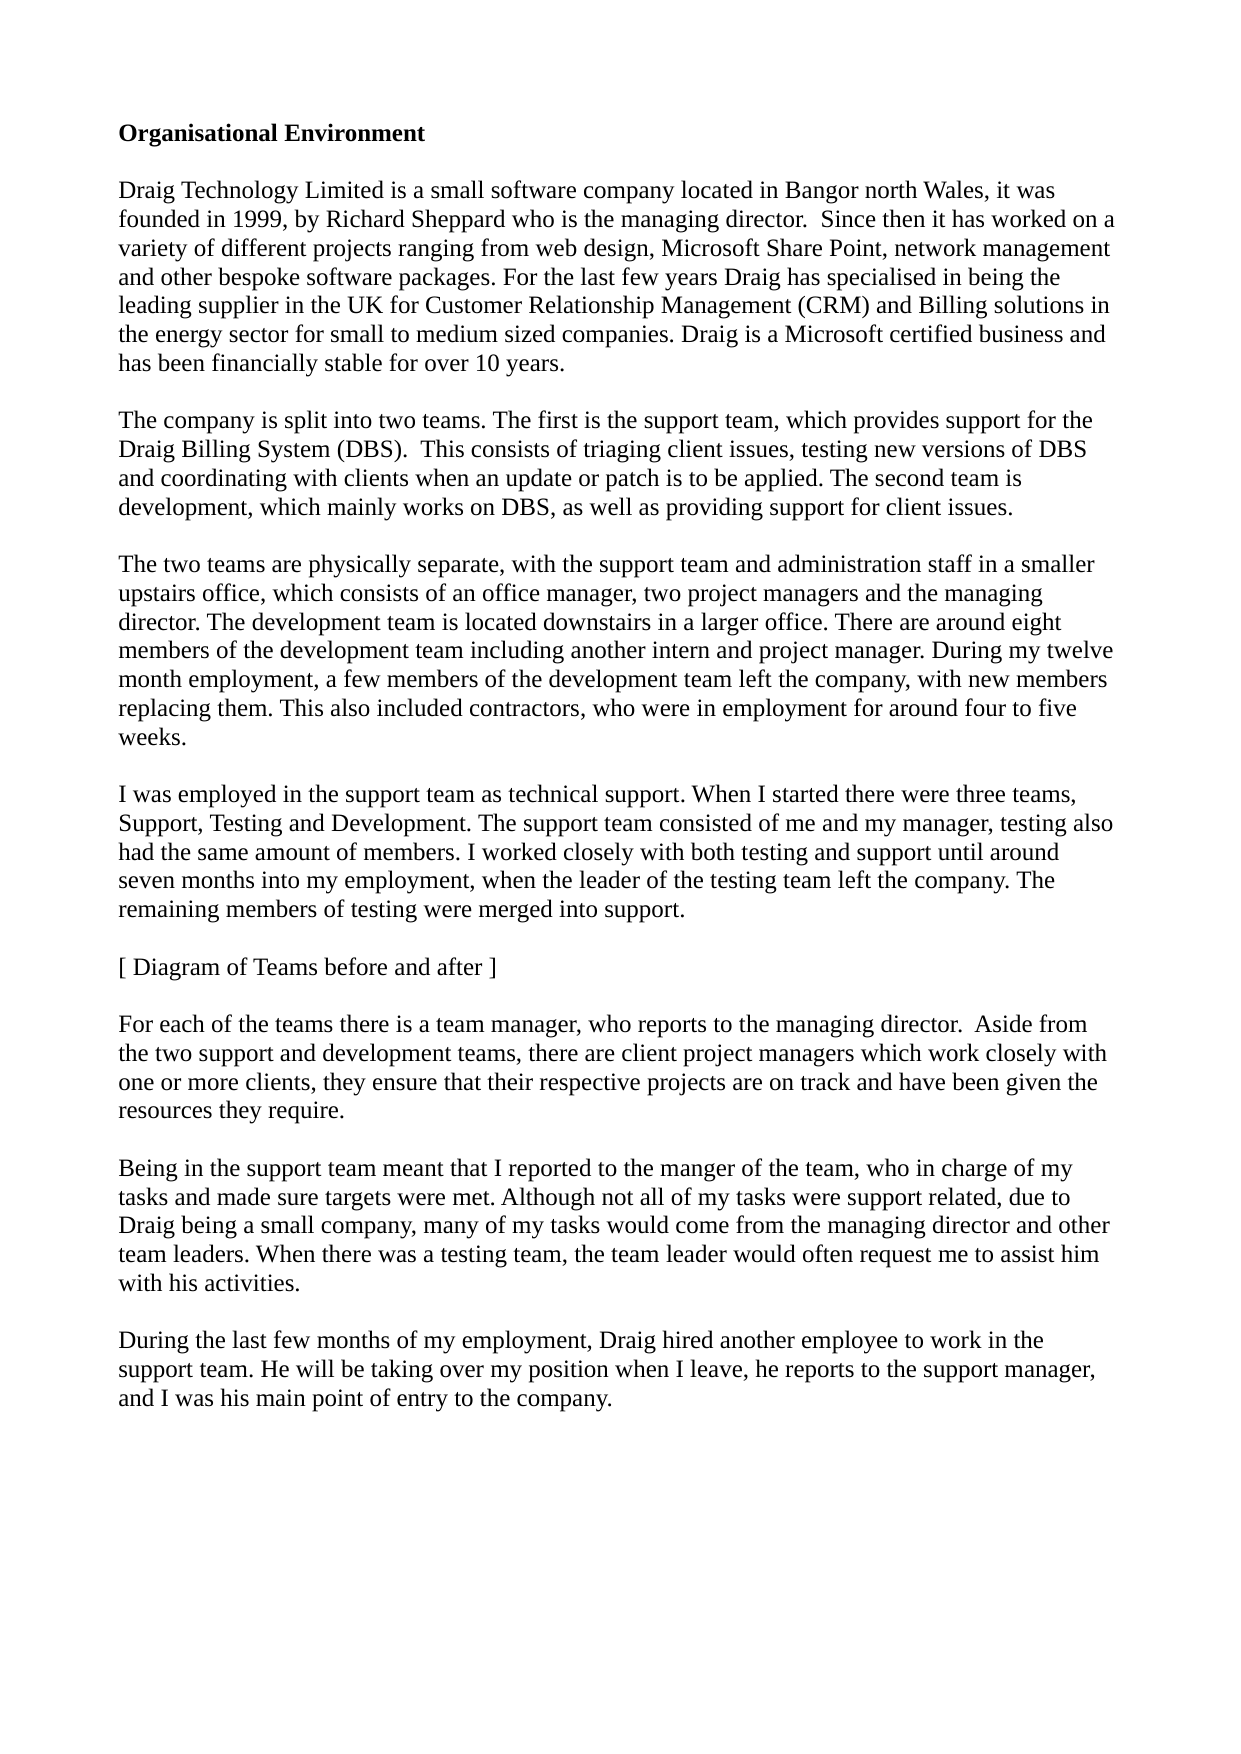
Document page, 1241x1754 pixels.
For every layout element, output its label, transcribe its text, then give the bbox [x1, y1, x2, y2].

text The company is split into two teams. The first is the support team, which provides support for the Draig Billing System (DBS). This consists of triaging client issues, testing new versions of DBS and coordinating with clients when an update or patch is to be applied. The second team is development, which mainly works on DBS, as well as providing support for client issues. [118, 406, 1122, 521]
text During the last few months of my employment, Draig hired another employee to work in the support team. He will be taking over my position when I leave, he reports to the support manager, and I was his main point of entry to the company. [118, 1326, 1122, 1412]
text The two teams are physically separate, with the support team and administration staff in a smaller upstairs office, which consists of an office manager, two project managers and the managing director. The development team is located downstairs in a larger office. There are around eight members of the development team including another intern and project manager. During my twelve month employment, a few members of the development team left the company, with new members replacing them. This also included contractors, who were in employment for around four to five weeks. [118, 549, 1122, 751]
text Draig Technology Limited is a small software company located in Bangor north Wales, it was founded in 1999, by Richard Sheppard who is the managing director. Since then it has worked on a variety of different projects ranging from web design, Microsoft Share Point, network management and other bespoke software packages. For the last few years Draig has specialised in being the leading supplier in the UK for Customer Relationship Management (CRM) and Billing solutions in the energy sector for small to medium sized companies. Draig is a Microsoft certified business and has been financially stable for over 10 years. [118, 176, 1122, 377]
text Being in the support team meant that I reported to the manger of the team, who in charge of my tasks and made sure targets were met. Although not all of my tasks were support related, due to Draig being a small company, many of my tasks would come from the managing director and other team leaders. When there was a testing team, the team leader would often request me to assist him with his activities. [118, 1153, 1122, 1297]
text [ Diagram of Teams before and after ] [118, 952, 1122, 981]
text For each of the teams there is a team manager, who reports to the managing director. Aside from the two support and development teams, there are client project managers which work closely with one or more clients, they ensure that their respective projects are on track and have been given the resources they require. [118, 1009, 1122, 1124]
text Organisational Environment [118, 118, 1122, 147]
text I was employed in the support team as technical support. When I started there were three teams, Support, Testing and Development. The support team consisted of me and my manager, testing also had the same amount of members. I worked closely with both testing and support until around seven months into my employment, when the leader of the testing team left the company. The remaining members of testing were merged into support. [118, 779, 1122, 923]
